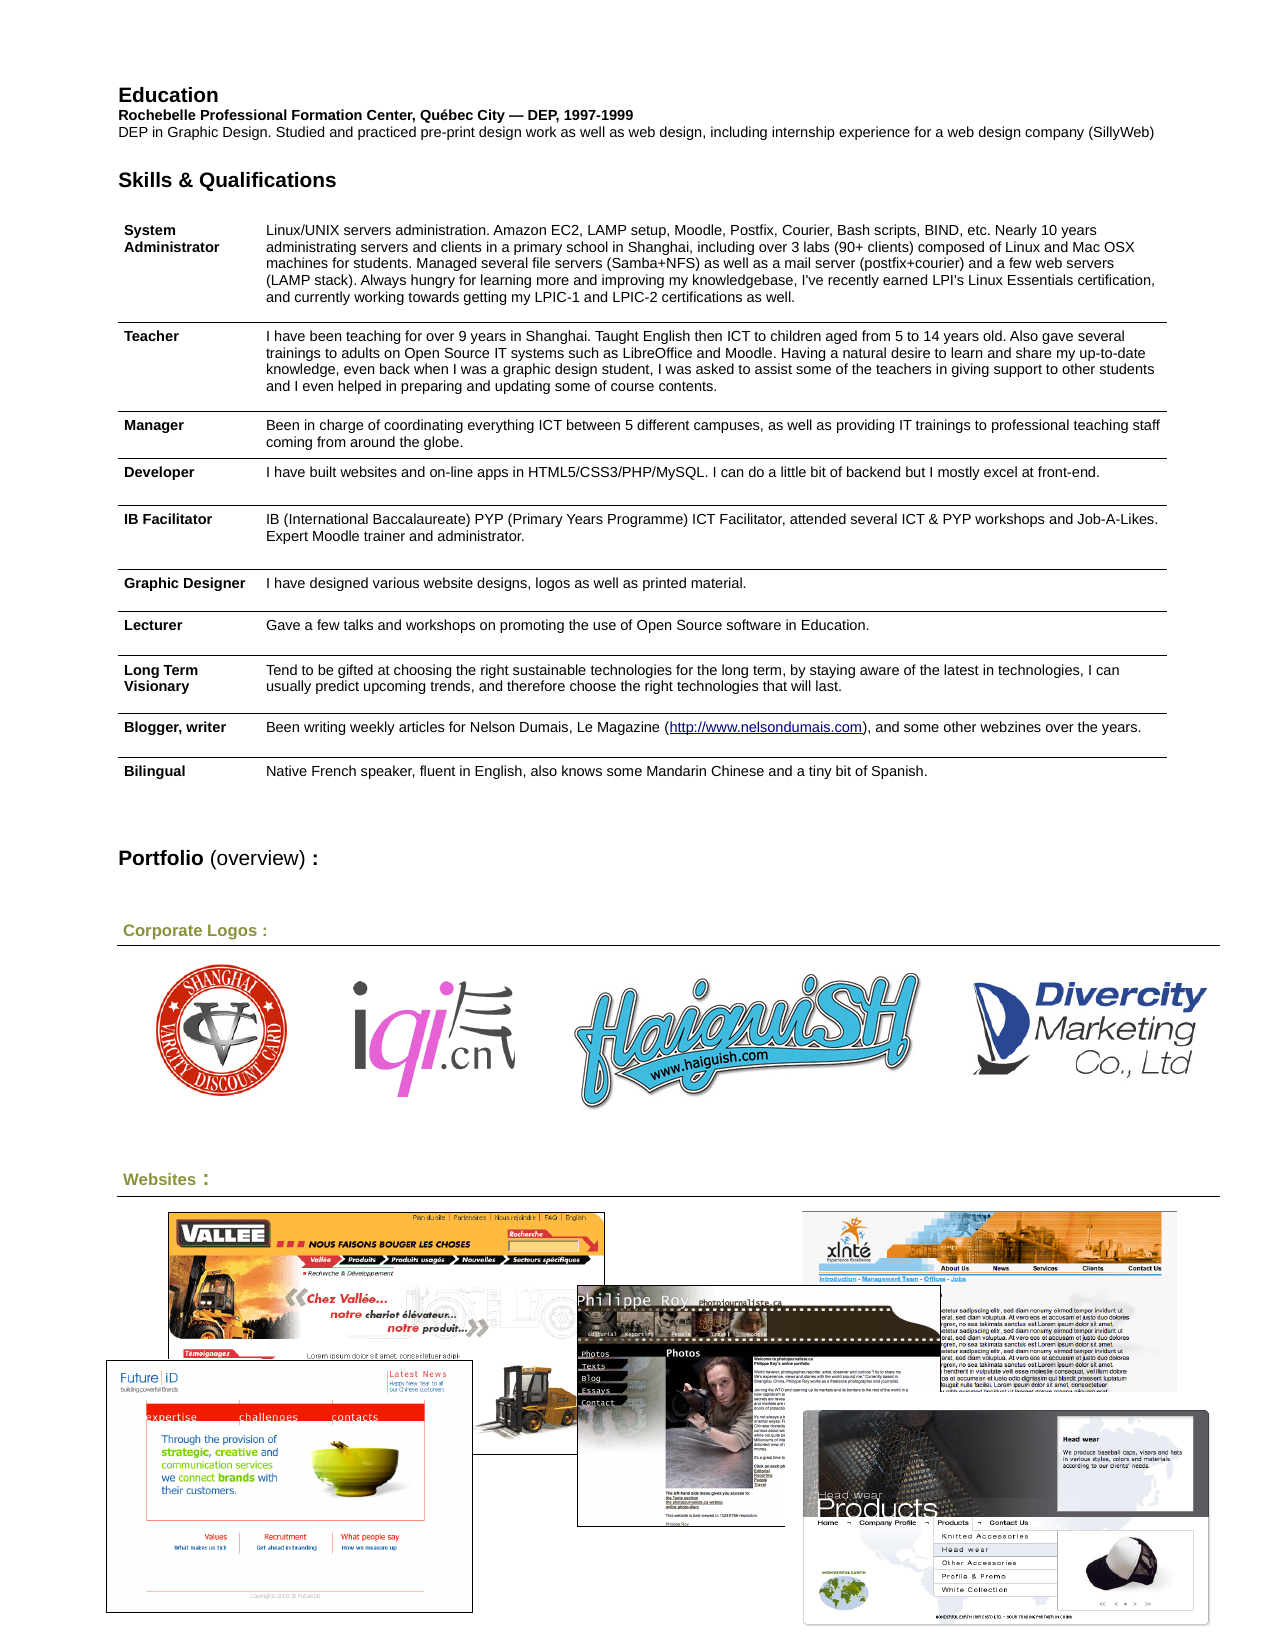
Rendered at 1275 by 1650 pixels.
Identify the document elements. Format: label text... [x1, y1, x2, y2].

text Skills & Qualifications [118, 168, 1157, 216]
table_cell [117, 1197, 1220, 1392]
table_cell Bilingual [118, 758, 260, 804]
table_cell Lecturer [118, 612, 260, 655]
table_cell Graphic Designer [118, 570, 260, 611]
table_cell Websites : [117, 1148, 1220, 1196]
table_cell Native French speaker, fluent in English, also knows some Mandarin Chinese and a tiny bit of Spanish. [260, 758, 1167, 804]
table_cell Been writing weekly articles for Nelson Dumais, Le Magazine (http://www.nelsondumais.com), and some other webzines over the years. [260, 714, 1167, 757]
picture [107, 1361, 472, 1612]
table_cell Teacher [118, 323, 260, 411]
text Portfolio (overview) : [118, 846, 1157, 870]
table_cell I have built websites and on-line apps in HTML5/CSS3/PHP/MySQL. I can do a little bit of backend but I mostly excel at front-end. [260, 459, 1167, 505]
table_header System Administrator [118, 216, 260, 322]
table_cell Gave a few talks and workshops on promoting the use of Open Source software in Education. [260, 612, 1167, 655]
table_cell Manager [118, 412, 260, 458]
table_cell Developer [118, 459, 260, 505]
table_cell Been in charge of coordinating everything ICT between 5 different campuses, as well as providing IT trainings to professional teaching staff coming from around the globe. [260, 412, 1167, 458]
table_header Linux/UNIX servers administration. Amazon EC2, LAMP setup, Moodle, Postfix, Courier, Bash scripts, BIND, etc. Nearly 10 years administrating servers and clients in a primary school in Shanghai, including over 3 labs (90+ clients) composed of Linux and Mac OSX machines for students. Managed several file servers (Samba+NFS) as well as a mail server (postfix+courier) and a few web servers (LAMP stack). Always hungry for learning more and improving my knowledgebase, I've recently earned LPI's Linux Essentials certification, and currently working towards getting my LPIC-1 and LPIC-2 certifications as well. [260, 216, 1167, 322]
table_cell IB Facilitator [118, 506, 260, 569]
table_cell Long Term Visionary [118, 656, 260, 713]
picture [353, 981, 515, 1097]
picture [578, 1211, 1233, 1646]
picture [106, 1213, 604, 1454]
table_cell I have been teaching for over 9 years in Shanghai. Taught English then ICT to children aged from 5 to 14 years old. Also gave several trainings to adults on Open Source IT systems such as LibreOffice and Moodle. Having a natural desire to learn and share my up-to-date knowledge, even back when I was a graphic design student, I was asked to assist some of the teachers in giving support to other students and I even helped in preparing and updating some of course contents. [260, 323, 1167, 411]
table_cell I have designed various website designs, logos as well as printed material. [260, 570, 1167, 611]
picture [140, 951, 301, 1111]
picture [938, 962, 1231, 1096]
table_cell Blogger, writer [118, 714, 260, 757]
table_cell [117, 946, 1220, 1148]
table_cell Tend to be gifted at choosing the right sustainable technologies for the long term, by staying aware of the latest in technologies, I can usually predict upcoming trends, and therefore choose the right technologies that will last. [260, 656, 1167, 713]
text Rochebelle Professional Formation Center, Québec City — DEP, 1997-1999 DEP in Graphic Design. Studied and practiced pre-print design work as well as web design, including internship experience for a web design company (SillyWeb) [118, 107, 1157, 140]
text Education [118, 83, 1157, 107]
picture [573, 973, 922, 1112]
table_cell IB (International Baccalaureate) PYP (Primary Years Programme) ICT Facilitator, attended several ICT & PYP workshops and Job-A-Likes. Expert Moodle trainer and administrator. [260, 506, 1167, 569]
table_header Corporate Logos : [117, 903, 1220, 945]
